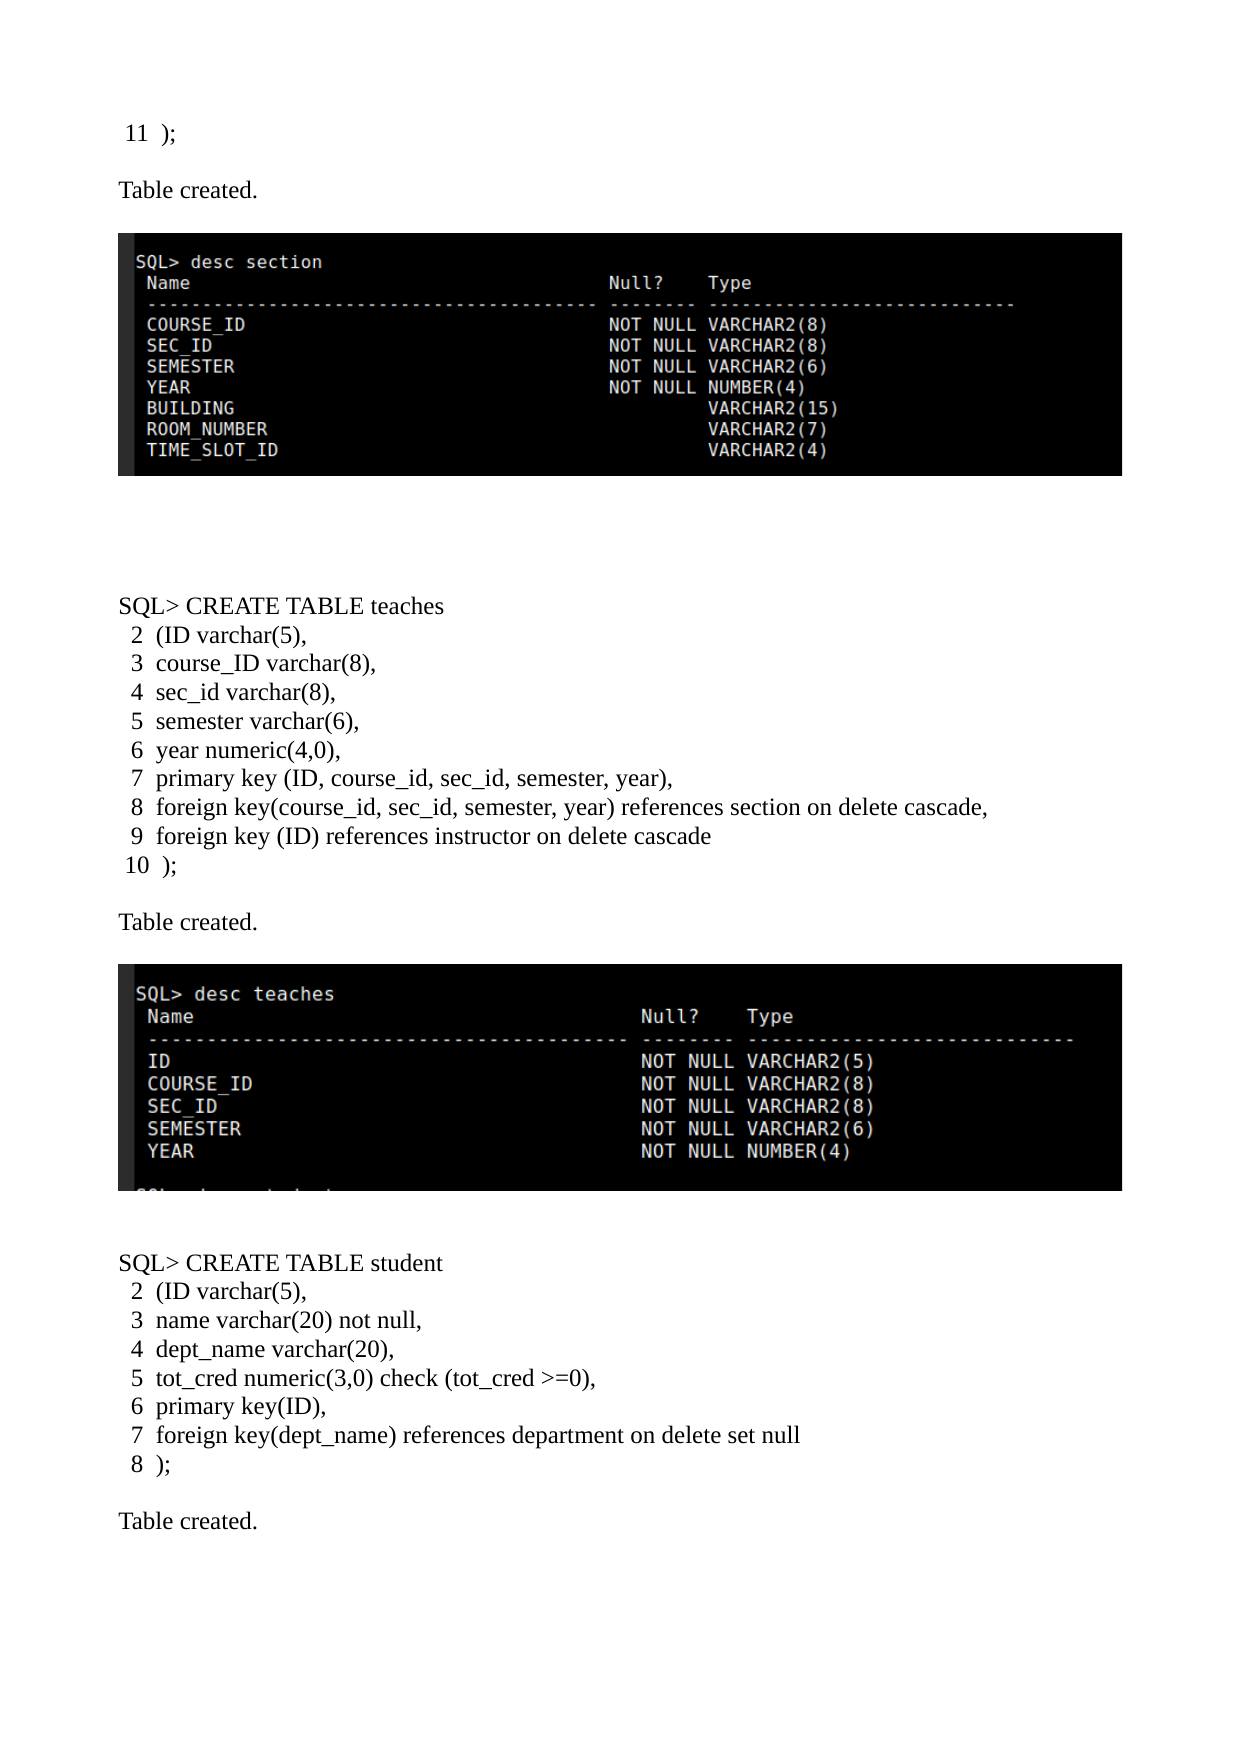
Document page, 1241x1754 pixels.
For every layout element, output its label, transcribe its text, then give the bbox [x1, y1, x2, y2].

text Table created. [118, 1506, 1122, 1535]
text Table created. [118, 176, 1122, 204]
text 4 sec_id varchar(8), [118, 677, 1122, 706]
text SQL> CREATE TABLE teaches [118, 591, 1122, 620]
text 7 primary key (ID, course_id, sec_id, semester, year), [118, 763, 1122, 792]
text 9 foreign key (ID) references instructor on delete cascade [118, 821, 1122, 850]
text SQL> CREATE TABLE student [118, 1248, 1122, 1276]
text 8 ); [118, 1449, 1122, 1478]
text 3 course_ID varchar(8), [118, 648, 1122, 677]
text 2 (ID varchar(5), [118, 620, 1122, 648]
picture [118, 964, 1123, 1191]
text 7 foreign key(dept_name) references department on delete set null [118, 1420, 1122, 1449]
text 6 year numeric(4,0), [118, 735, 1122, 763]
text 10 ); [118, 850, 1122, 878]
text 8 foreign key(course_id, sec_id, semester, year) references section on delete cascade, [118, 792, 1122, 821]
text 11 ); [118, 118, 1122, 147]
text 5 tot_cred numeric(3,0) check (tot_cred >=0), [118, 1363, 1122, 1391]
text 5 semester varchar(6), [118, 706, 1122, 735]
text 3 name varchar(20) not null, [118, 1305, 1122, 1334]
text 4 dept_name varchar(20), [118, 1334, 1122, 1363]
text 6 primary key(ID), [118, 1391, 1122, 1420]
text 2 (ID varchar(5), [118, 1276, 1122, 1305]
text Table created. [118, 907, 1122, 936]
picture [118, 233, 1123, 476]
